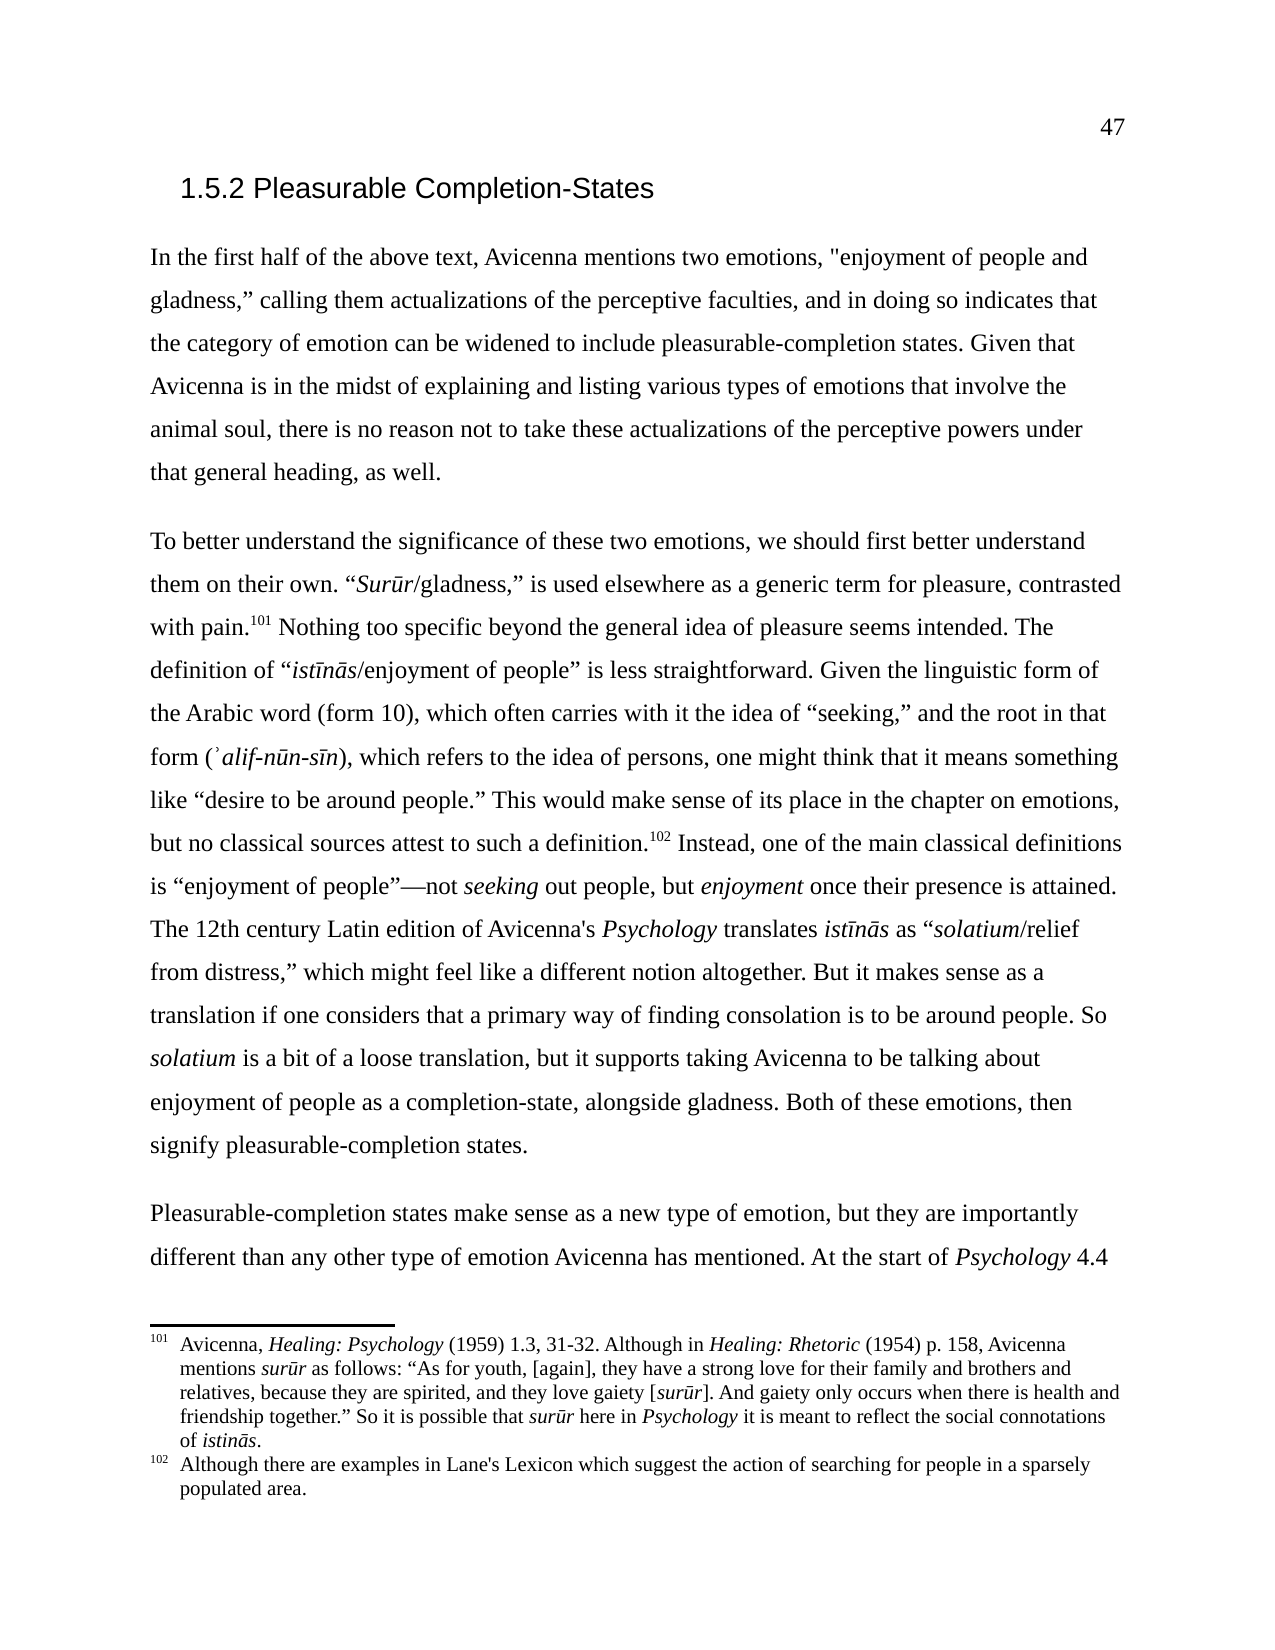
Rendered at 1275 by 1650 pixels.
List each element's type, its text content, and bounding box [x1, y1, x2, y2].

text Avicenna, Healing: Psychology (1959) 1.3, 31-32. Although in Healing: Rhetoric (1954) p. 158, Avicenna mentions surūr as follows: “As for youth, [again], they have a strong love for their family and brothers and relatives, because they are spirited, and they love gaiety [surūr]. And gaiety only occurs when there is health and friendship together.” So it is possible that surūr here in Psychology it is meant to reflect the social connotations of istinās. [150, 1332, 1125, 1452]
text Although there are examples in Lane's Lexicon which suggest the action of searching for people in a sparsely populated area. [150, 1452, 1125, 1500]
text To better understand the significance of these two emotions, we should first better understand them on their own. “Surūr/gladness,” is used elsewhere as a generic term for pleasure, contrasted with pain. Nothing too specific beyond the general idea of pleasure seems intended. The definition of “istīnās/enjoyment of people” is less straightforward. Given the linguistic form of the Arabic word (form 10), which often carries with it the idea of “seeking,” and the root in that form (ʾalif-nūn-sīn), which refers to the idea of persons, one might think that it means something like “desire to be around people.” This would make sense of its place in the chapter on emotions, but no classical sources attest to such a definition. Instead, one of the main classical definitions is “enjoyment of people”―not seeking out people, but enjoyment once their presence is attained. The 12th century Latin edition of Avicenna's Psychology translates istīnās as “solatium/relief from distress,” which might feel like a different notion altogether. But it makes sense as a translation if one considers that a primary way of finding consolation is to be around people. So solatium is a bit of a loose translation, but it supports taking Avicenna to be talking about enjoyment of people as a completion-state, alongside gladness. Both of these emotions, then signify pleasurable-completion states. [150, 526, 1125, 1158]
text Pleasurable-completion states make sense as a new type of emotion, but they are importantly different than any other type of emotion Avicenna has mentioned. At the start of Psychology 4.4 [150, 1198, 1125, 1270]
text In the first half of the above text, Avicenna mentions two emotions, "enjoyment of people and gladness,” calling them actualizations of the perceptive faculties, and in doing so indicates that the category of emotion can be widened to include pleasurable-completion states. Given that Avicenna is in the midst of explaining and listing various types of emotions that involve the animal soul, there is no reason not to take these actualizations of the perceptive powers under that general heading, as well. [150, 242, 1125, 486]
subtitle 1.5.2 Pleasurable Completion-States [180, 171, 1125, 204]
